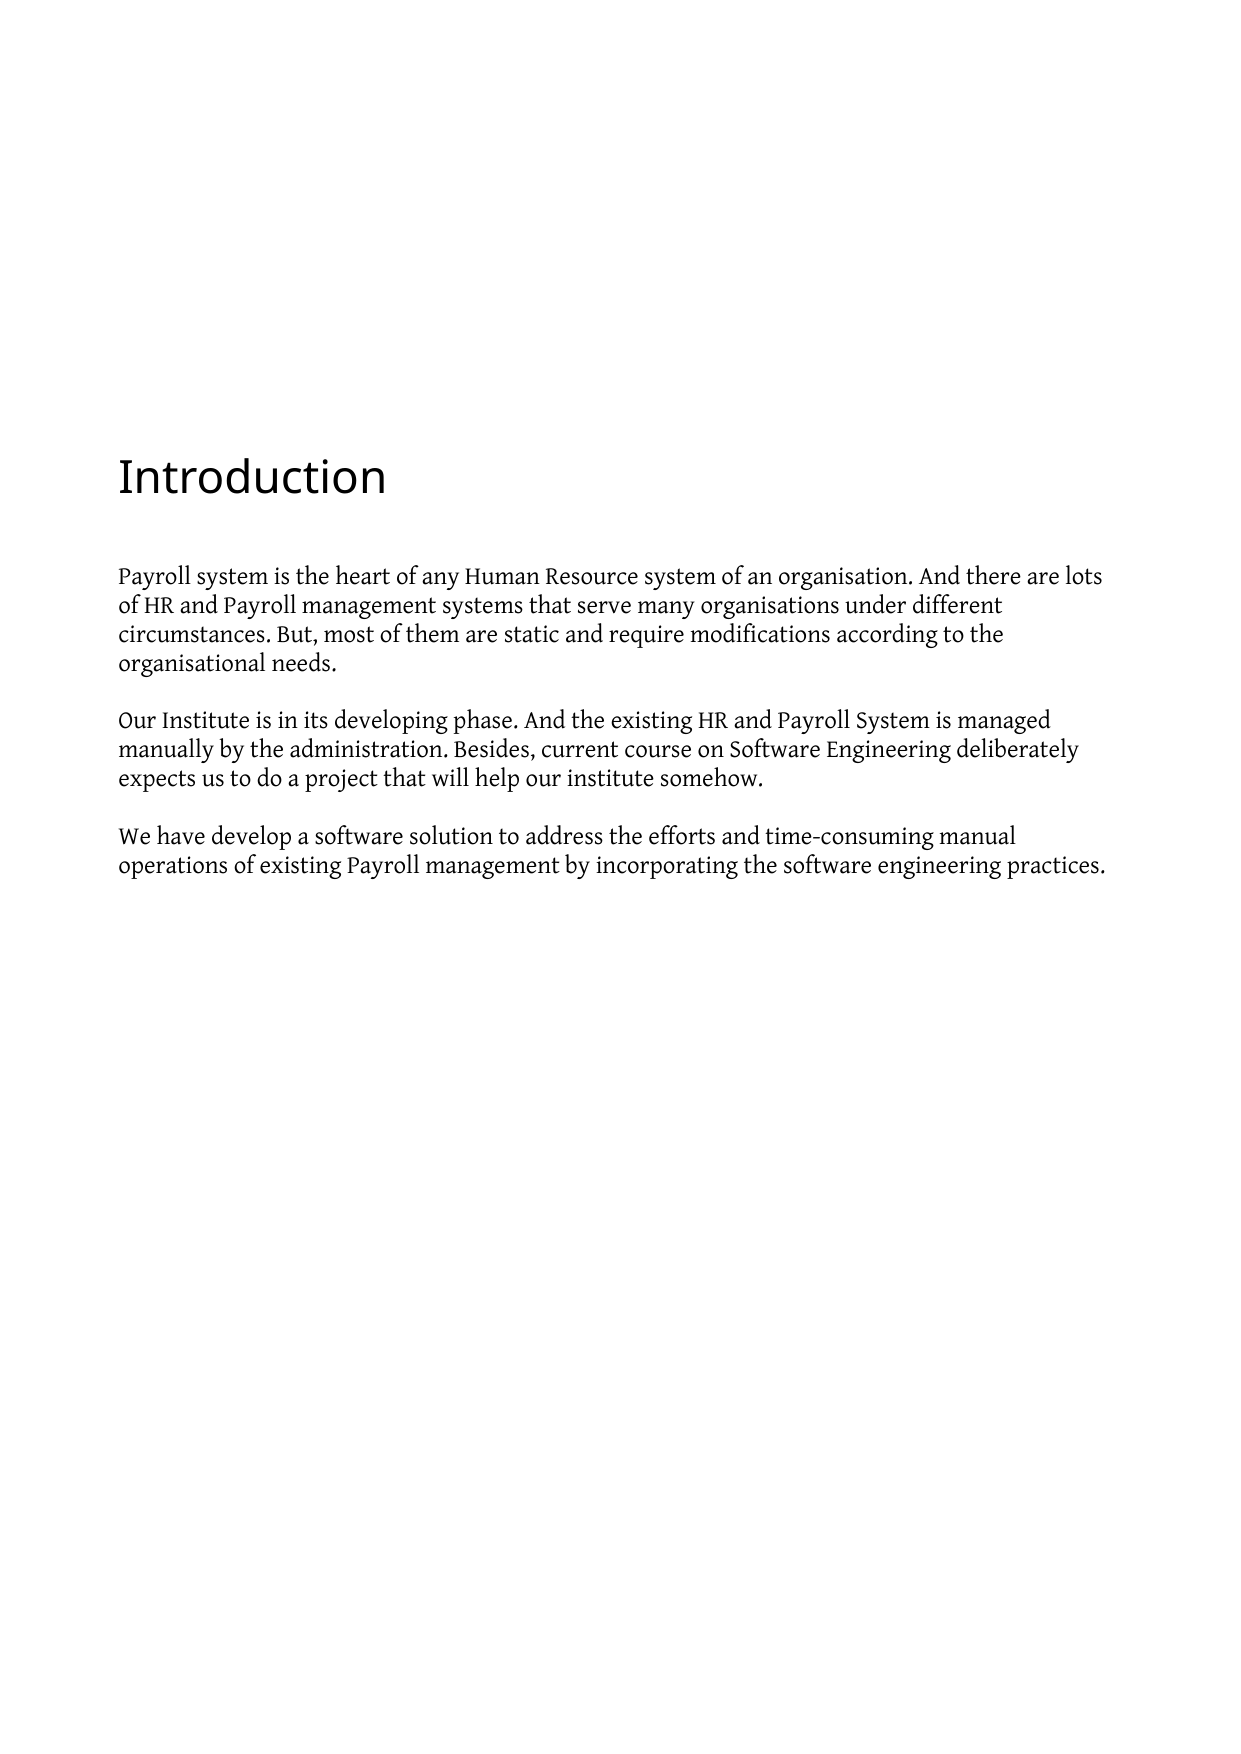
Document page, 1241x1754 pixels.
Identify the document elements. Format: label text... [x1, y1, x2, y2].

text Payroll system is the heart of any Human Resource system of an organisation. And there are lots of HR and Payroll management systems that serve many organisations under different circumstances. But, most of them are static and require modifications according to the organisational needs. Our Institute is in its developing phase. And the existing HR and Payroll System is managed manually by the administration. Besides, current course on Software Engineering deliberately expects us to do a project that will help our institute somehow. [118, 562, 1122, 794]
text We have develop a software solution to address the efforts and time-consuming manual operations of existing Payroll management by incorporating the software engineering practices. [118, 794, 1122, 881]
subtitle Introduction [118, 445, 1122, 507]
